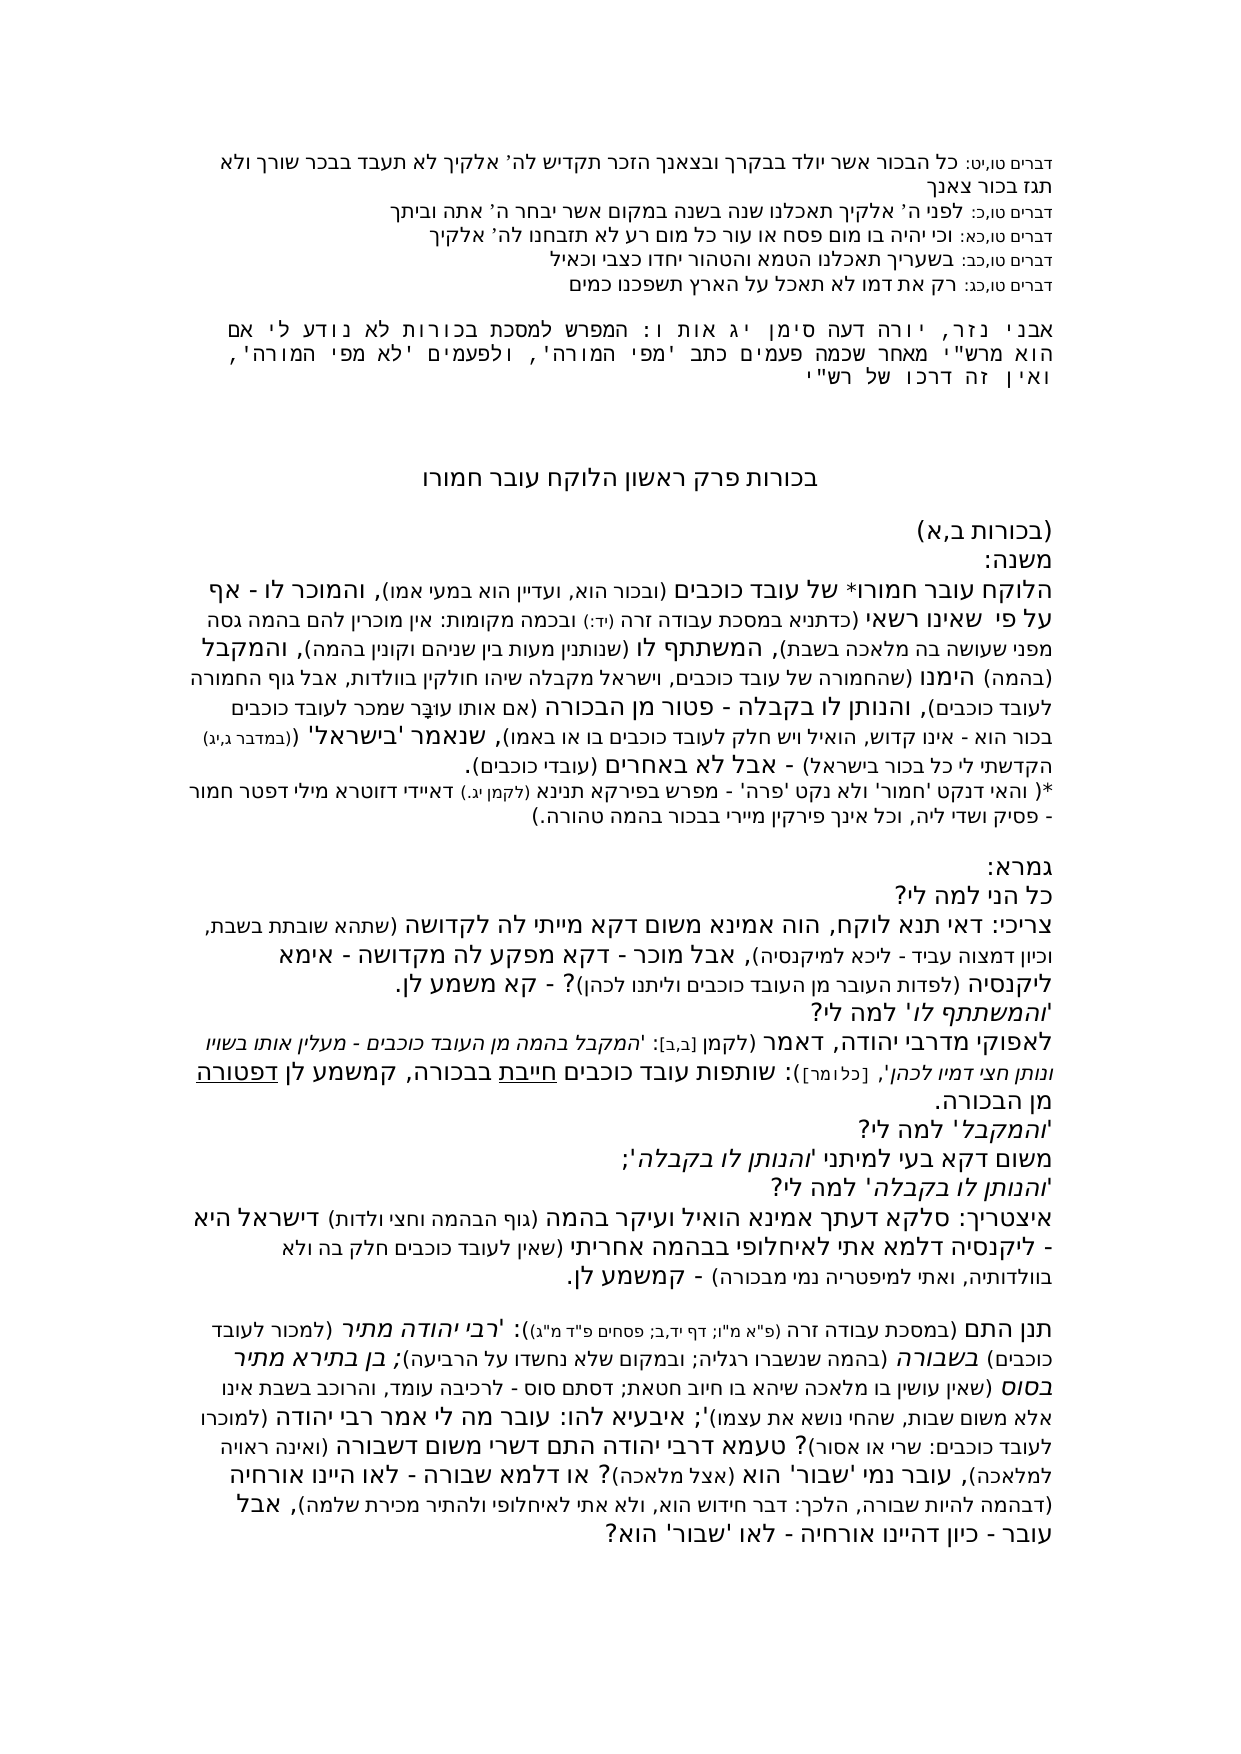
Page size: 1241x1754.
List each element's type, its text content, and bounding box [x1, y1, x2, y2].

text 'והנותן לו בקבלה' למה לי? [187, 1173, 1053, 1203]
text אבני נזר, יורה דעה סימן יג אות ו: המפרש למסכת בכורות לא נודע לי אם הוא מרש"י מאחר שכמה פעמים כתב 'מפי המורה', ולפעמים 'לא מפי המורה', ואין זה דרכו של רש"י [187, 320, 1053, 391]
text דברים טו,כ: לפני ה’ אלקיך תאכלנו שנה בשנה במקום אשר יבחר ה’ אתה וביתך [187, 199, 1053, 223]
text דברים טו,כב: בשעריך תאכלנו הטמא והטהור יחדו כצבי וכאיל [187, 247, 1053, 272]
text בכורות פרק ראשון הלוקח עובר חמורו [187, 463, 1053, 492]
text דברים טו,כא: וכי יהיה בו מום פסח או עור כל מום רע לא תזבחנו לה’ אלקיך [187, 223, 1053, 247]
text *( והאי דנקט 'חמור' ולא נקט 'פרה' - מפרש בפירקא תנינא (לקמן יג.) דאיידי דזוטרא מילי דפטר חמור - פסיק ושדי ליה, וכל אינך פירקין מיירי בבכור בהמה טהורה.) [187, 779, 1053, 828]
text 'והמשתתף לו' למה לי? [187, 998, 1053, 1027]
text איצטריך: סלקא דעתך אמינא הואיל ועיקר בהמה (גוף הבהמה וחצי ולדות) דישראל היא - ליקנסיה דלמא אתי לאיחלופי בבהמה אחריתי (שאין לעובד כוכבים חלק בה ולא בוולדותיה, ואתי למיפטריה נמי מבכורה) - קמשמע לן. [187, 1203, 1053, 1290]
text כל הני למה לי? [187, 881, 1053, 911]
text משום דקא בעי למיתני 'והנותן לו בקבלה'; [187, 1144, 1053, 1173]
text 'והמקבל' למה לי? [187, 1115, 1053, 1144]
text לאפוקי מדרבי יהודה, דאמר (לקמן [ב,ב]: 'המקבל בהמה מן העובד כוכבים - מעלין אותו בשויו ונותן חצי דמיו לכהן', [כלומר]): שותפות עובד כוכבים חייבת בבכורה, קמשמע לן דפטורה מן הבכורה. [187, 1027, 1053, 1115]
text דברים טו,כג: רק את דמו לא תאכל על הארץ תשפכנו כמים [187, 272, 1053, 296]
text דברים טו,יט: כל הבכור אשר יולד בבקרך ובצאנך הזכר תקדיש לה’ אלקיך לא תעבד בבכר שורך ולא תגז בכור צאנך [187, 150, 1053, 199]
text גמרא: [187, 852, 1053, 881]
text משנה: [187, 546, 1053, 575]
text צריכי: דאי תנא לוקח, הוה אמינא משום דקא מייתי לה לקדושה (שתהא שובתת בשבת, וכיון דמצוה עביד - ליכא למיקנסיה), אבל מוכר - דקא מפקע לה מקדושה - אימא ליקנסיה (לפדות העובר מן העובד כוכבים וליתנו לכהן)? - קא משמע לן. [187, 911, 1053, 998]
text הלוקח עובר חמורו* של עובד כוכבים (ובכור הוא, ועדיין הוא במעי אמו), והמוכר לו - אף על פי שאינו רשאי (כדתניא במסכת עבודה זרה (יד:) ובכמה מקומות: אין מוכרין להם בהמה גסה מפני שעושה בה מלאכה בשבת), המשתתף לו (שנותנין מעות בין שניהם וקונין בהמה), והמקבל (בהמה) הימנו (שהחמורה של עובד כוכבים, וישראל מקבלה שיהו חולקין בוולדות, אבל גוף החמורה לעובד כוכבים), והנותן לו בקבלה - פטור מן הבכורה (אם אותו עוּבָּר שמכר לעובד כוכבים בכור הוא - אינו קדוש, הואיל ויש חלק לעובד כוכבים בו או באמו), שנאמר 'בישראל' ((במדבר ג,יג) הקדשתי לי כל בכור בישראל) - אבל לא באחרים (עובדי כוכבים). [187, 575, 1053, 779]
text תנן התם (במסכת עבודה זרה (פ"א מ"ו; דף יד,ב; פסחים פ"ד מ"ג)): 'רבי יהודה מתיר (למכור לעובד כוכבים) בשבורה (בהמה שנשברו רגליה; ובמקום שלא נחשדו על הרביעה); בן בתירא מתיר בסוס (שאין עושין בו מלאכה שיהא בו חיוב חטאת; דסתם סוס - לרכיבה עומד, והרוכב בשבת אינו אלא משום שבות, שהחי נושא את עצמו)'; איבעיא להו: עובר מה לי אמר רבי יהודה (למוכרו לעובד כוכבים: שרי או אסור)? טעמא דרבי יהודה התם דשרי משום דשבורה (ואינה ראויה למלאכה), עובר נמי 'שבור' הוא (אצל מלאכה)? או דלמא שבורה - לאו היינו אורחיה (דבהמה להיות שבורה, הלכך: דבר חידוש הוא, ולא אתי לאיחלופי ולהתיר מכירת שלמה), אבל עובר - כיון דהיינו אורחיה - לאו 'שבור' הוא? [187, 1314, 1053, 1548]
text (בכורות ב,א) [187, 516, 1053, 546]
